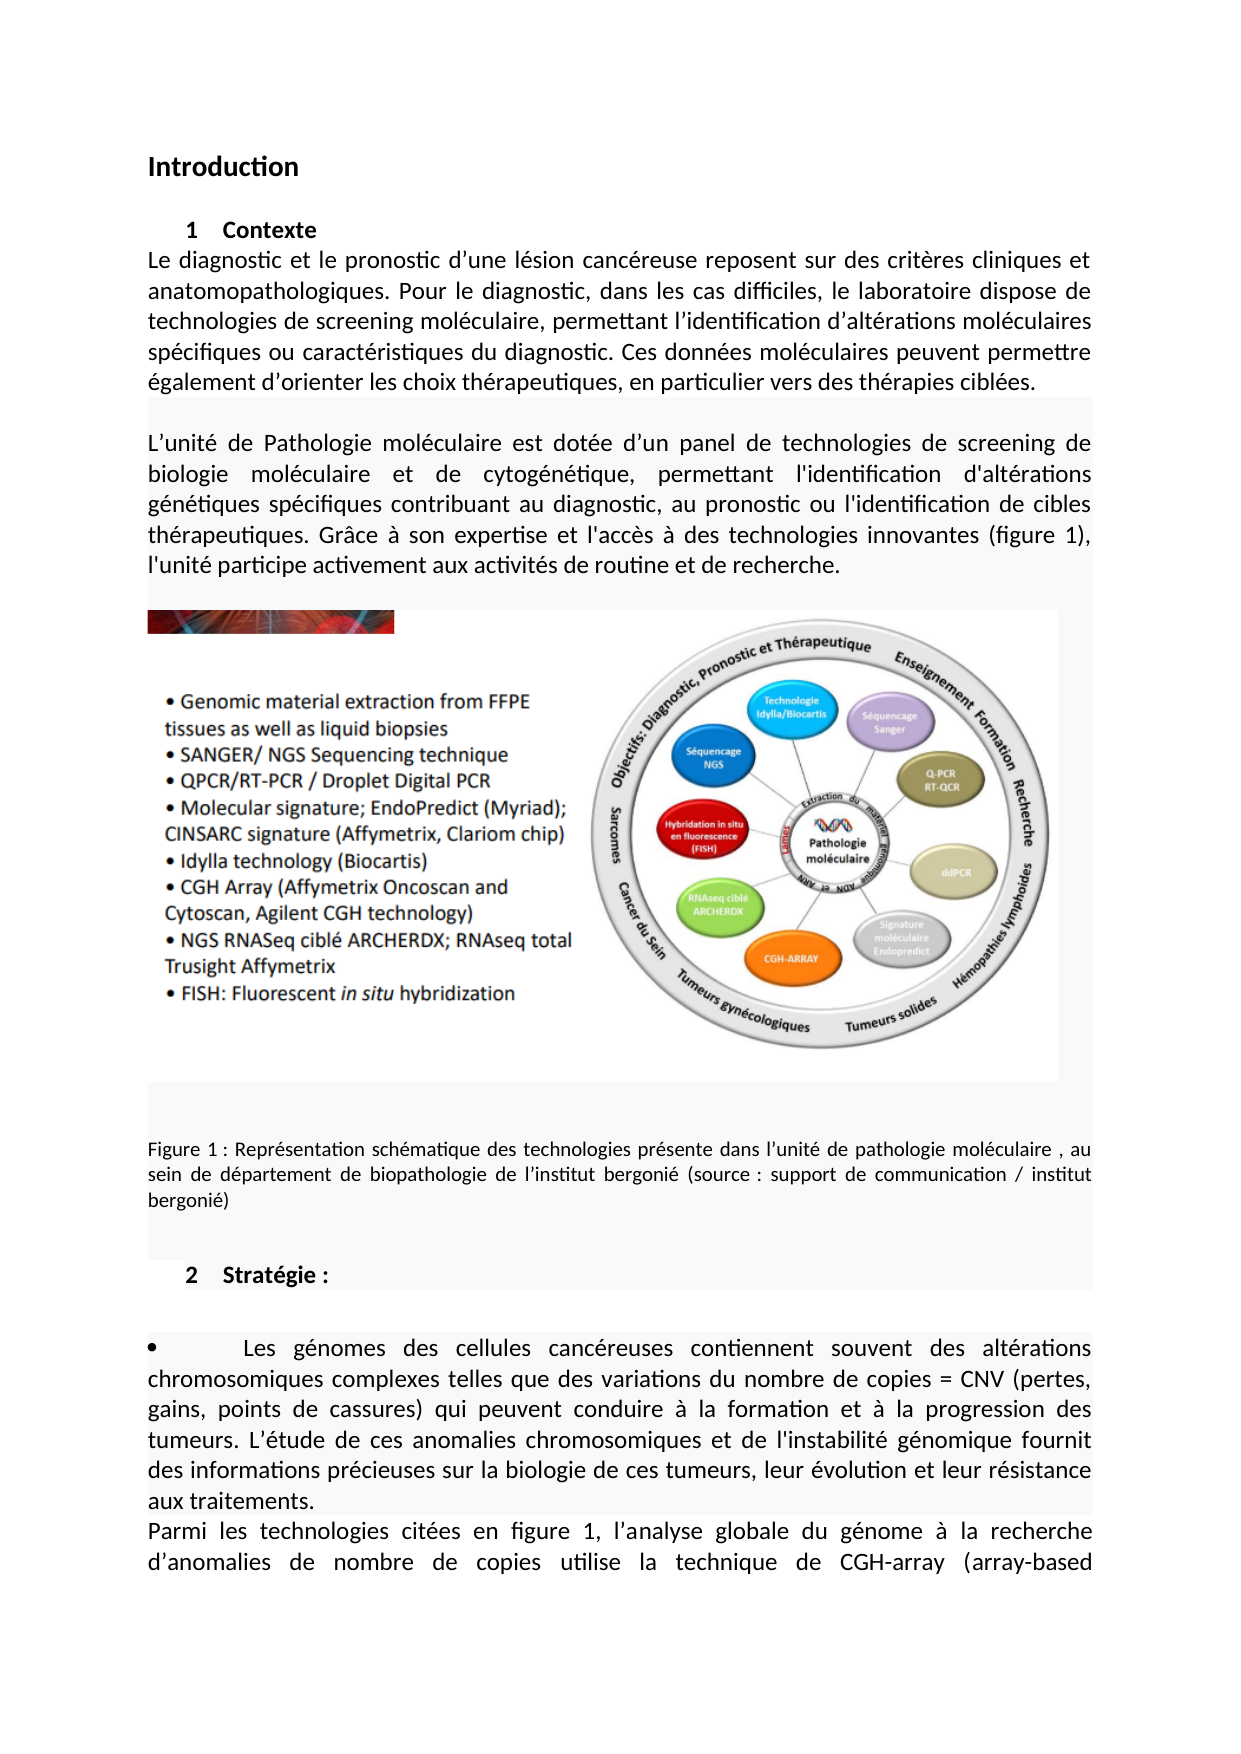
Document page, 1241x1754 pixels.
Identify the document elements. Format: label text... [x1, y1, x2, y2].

picture [580, 610, 1059, 1082]
text Introduction [148, 148, 1093, 183]
text Le diagnostic et le pronostic d’une lésion cancéreuse reposent sur des critères cliniques et anatomopathologiques. Pour le diagnostic, dans les cas difficiles, le laboratoire dispose de technologies de screening moléculaire, permettant l’identification d’altérations moléculaires spécifiques ou caractéristiques du diagnostic. Ces données moléculaires peuvent permettre également d’orienter les choix thérapeutiques, en particulier vers des thérapies ciblées. [148, 244, 1093, 397]
list Les génomes des cellules cancéreuses contiennent souvent des altérations chromosomiques complexes telles que des variations du nombre de copies = CNV (pertes, gains, points de cassures) qui peuvent conduire à la formation et à la progression des tumeurs. L’étude de ces anomalies chromosomiques et de l'instabilité génomique fournit des informations précieuses sur la biologie de ces tumeurs, leur évolution et leur résistance aux traitements. [148, 1332, 1093, 1515]
text L’unité de Pathologie moléculaire est dotée d’un panel de technologies de screening de biologie moléculaire et de cytogénétique, permettant l'identification d'altérations génétiques spécifiques contribuant au diagnostic, au pronostic ou l'identification de cibles thérapeutiques. Grâce à son expertise et l'accès à des technologies innovantes (figure 1), l'unité participe activement aux activités de routine et de recherche. [148, 427, 1093, 580]
text Parmi les technologies citées en figure 1, l’analyse globale du génome à la recherche d’anomalies de nombre de copies utilise la technique de CGH-array (array-based [148, 1515, 1093, 1576]
list Stratégie : [185, 1260, 1093, 1290]
list Contexte [185, 214, 1093, 244]
text Figure 1 : Représentation schématique des technologies présente dans l’unité de pathologie moléculaire , au sein de département de biopathologie de l’institut bergonié (source : support de communication / institut bergonié) [148, 1136, 1093, 1212]
